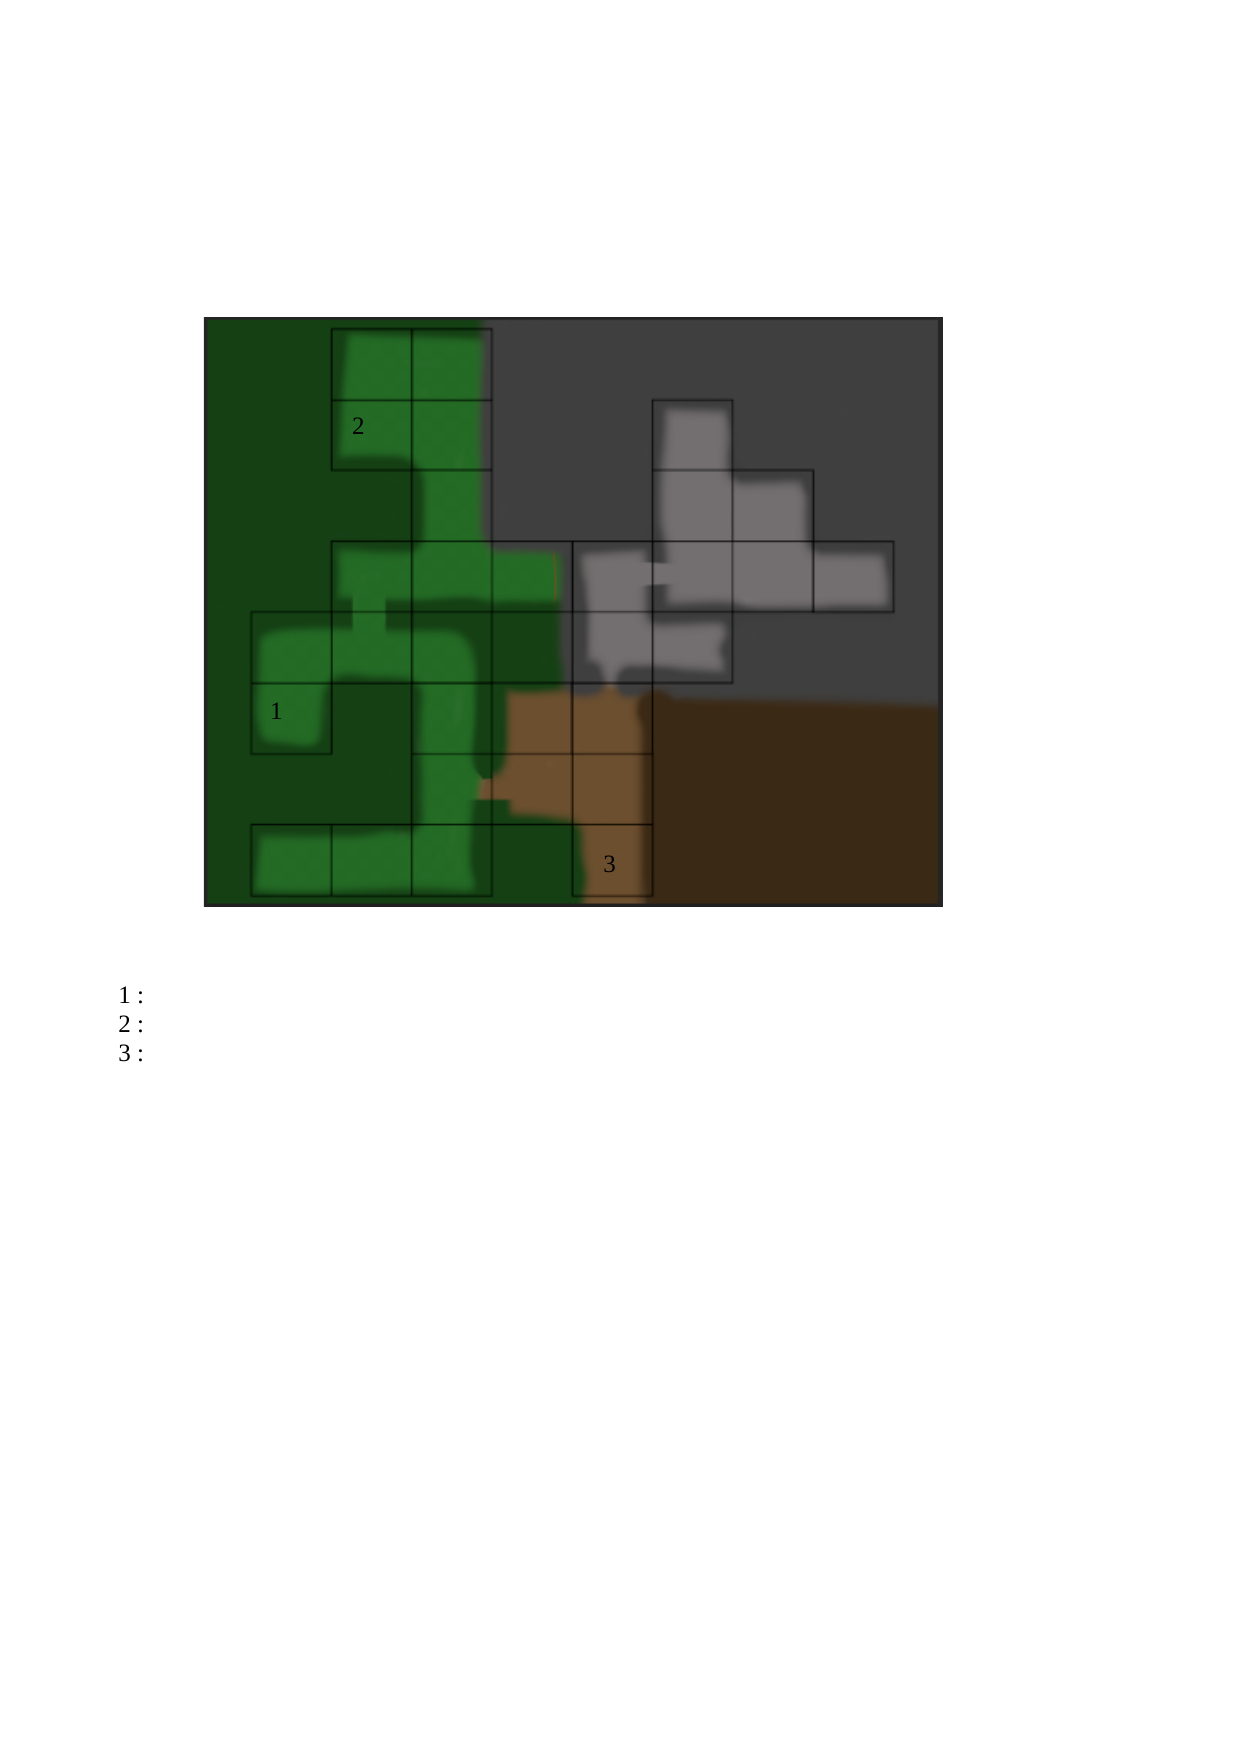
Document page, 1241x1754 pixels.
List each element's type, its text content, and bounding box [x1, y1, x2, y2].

picture [203, 317, 943, 907]
text 3 : [118, 1038, 1122, 1067]
text 2 : [118, 1009, 1122, 1038]
text 1 : [118, 981, 1122, 1009]
